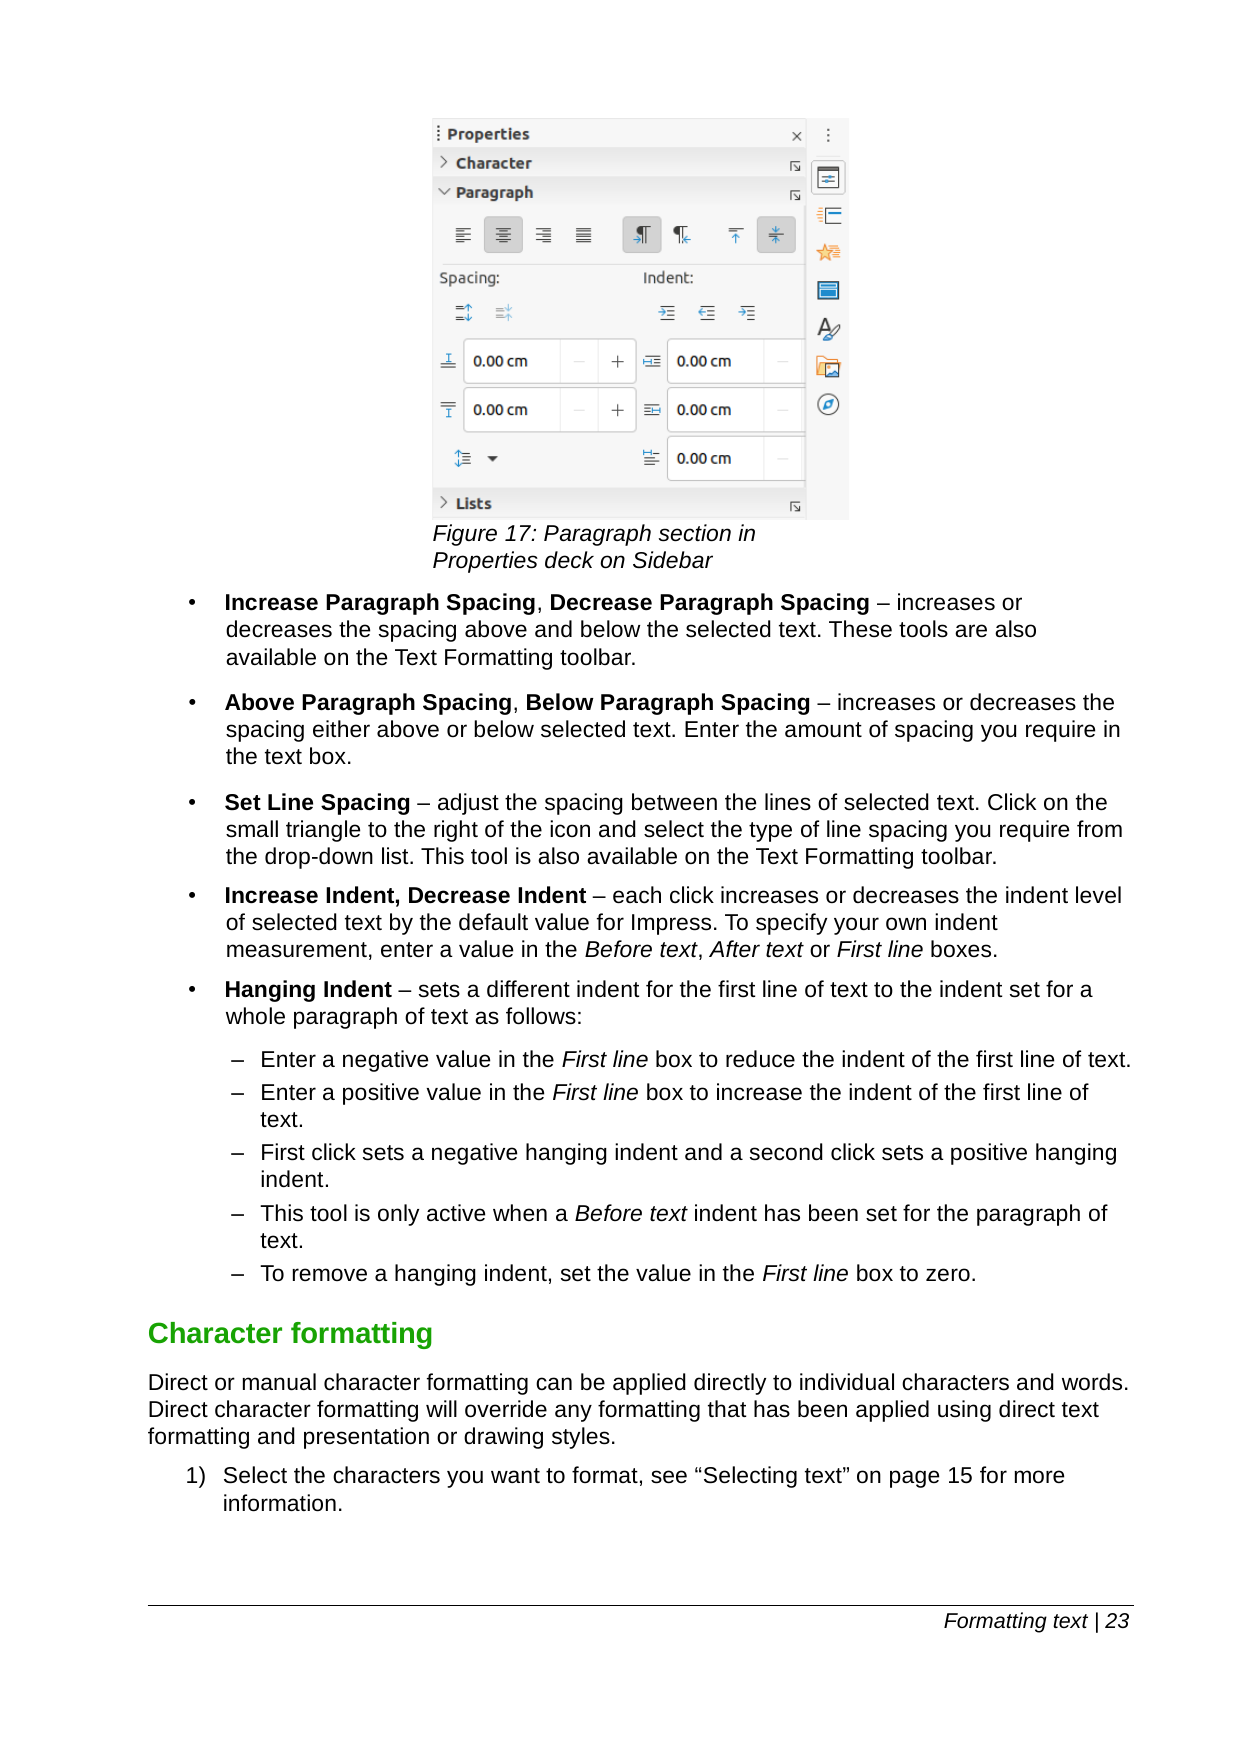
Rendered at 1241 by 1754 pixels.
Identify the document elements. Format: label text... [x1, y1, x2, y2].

picture [432, 118, 850, 520]
list Set Line Spacing – adjust the spacing between the lines of selected text. Click on the small triangle to the right of the icon and select the type of line spacing you require from the drop-down list. This tool is also available on the Text Formatting toolbar. [185, 785, 1134, 869]
list Above Paragraph Spacing, Below Paragraph Spacing – increases or decreases the spacing either above or below selected text. Enter the amount of spacing you require in the text box. [185, 685, 1134, 772]
text Direct or manual character formatting can be applied directly to individual characters and words. Direct character formatting will override any formatting that has been applied using direct text formatting and presentation or drawing styles. [148, 1368, 1134, 1449]
list Enter a negative value in the First line box to reduce the indent of the first line of text. [231, 1045, 1134, 1072]
list To remove a hanging indent, set the value in the First line box to zero. [231, 1259, 1134, 1287]
list Increase Paragraph Spacing, Decrease Paragraph Spacing – increases or decreases the spacing above and below the selected text. These tools are also available on the Text Formatting toolbar. [185, 586, 1134, 673]
list Enter a positive value in the First line box to increase the indent of the first line of text. [231, 1078, 1134, 1132]
subtitle Character formatting [148, 1316, 1134, 1349]
list Hanging Indent – sets a different indent for the first line of text to the indent set for a whole paragraph of text as follows: [185, 972, 1134, 1032]
text Figure 17: Paragraph section in Properties deck on Sidebar [432, 520, 849, 574]
list First click sets a negative hanging indent and a second click sets a positive hanging indent. [231, 1139, 1134, 1193]
list Increase Indent, Decrease Indent – each click increases or decreases the indent level of selected text by the default value for Impress. To specify your own indent measurement, enter a value in the Before text, After text or First line boxes. [185, 879, 1134, 963]
list This tool is only active when a Before text indent has been set for the paragraph of text. [231, 1199, 1134, 1253]
list Select the characters you want to format, see “Selecting text” on page 15 for more information. [206, 1462, 1134, 1516]
